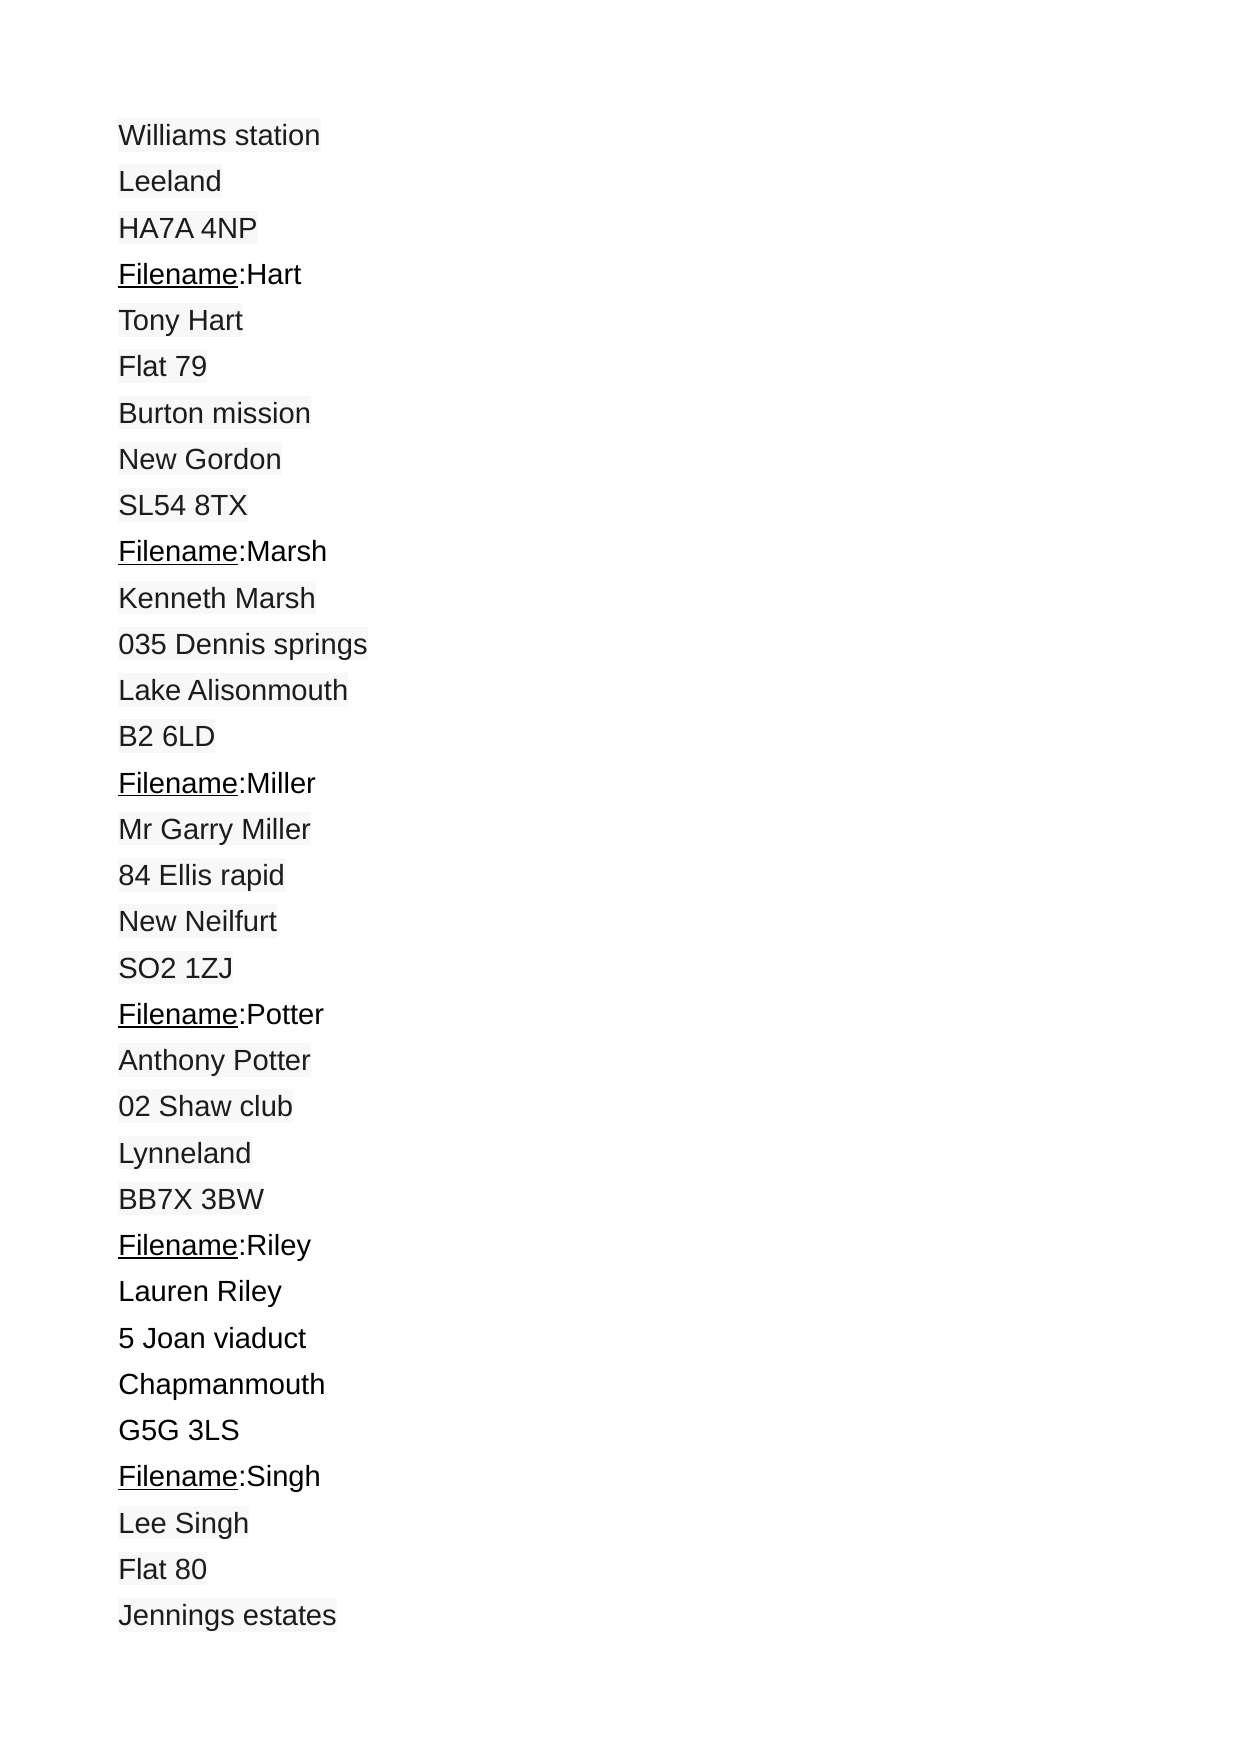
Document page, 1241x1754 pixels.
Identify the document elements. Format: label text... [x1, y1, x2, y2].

text Filename:Potter [118, 997, 1122, 1030]
text Filename:Singh [118, 1459, 1122, 1493]
text Filename:Hart [118, 257, 1122, 290]
text 5 Joan viaduct [118, 1321, 1122, 1354]
text Chapmanmouth [118, 1367, 1122, 1400]
text 84 Ellis rapid [118, 858, 1122, 892]
text Lake Alisonmouth [118, 673, 1122, 707]
text Williams station [118, 118, 1122, 152]
text SL54 8TX [118, 488, 1122, 522]
text Leeland [118, 164, 1122, 198]
text Burton mission [118, 396, 1122, 429]
text BB7X 3BW [118, 1182, 1122, 1215]
text 035 Dennis springs [118, 627, 1122, 660]
text B2 6LD [118, 719, 1122, 753]
text Filename:Miller [118, 766, 1122, 799]
text Flat 80 [118, 1552, 1122, 1585]
text Lee Singh [118, 1506, 1122, 1539]
text Tony Hart [118, 303, 1122, 337]
text Jennings estates [118, 1598, 1122, 1632]
text Mr Garry Miller [118, 812, 1122, 845]
text Anthony Potter [118, 1043, 1122, 1077]
text New Neilfurt [118, 904, 1122, 938]
text HA7A 4NP [118, 211, 1122, 244]
text Lauren Riley [118, 1274, 1122, 1308]
text Filename:Riley [118, 1228, 1122, 1262]
text New Gordon [118, 442, 1122, 475]
text Kenneth Marsh [118, 581, 1122, 614]
text G5G 3LS [118, 1413, 1122, 1447]
text Flat 79 [118, 349, 1122, 383]
text Lynneland [118, 1136, 1122, 1169]
text SO2 1ZJ [118, 951, 1122, 984]
text Filename:Marsh [118, 534, 1122, 568]
text 02 Shaw club [118, 1089, 1122, 1123]
